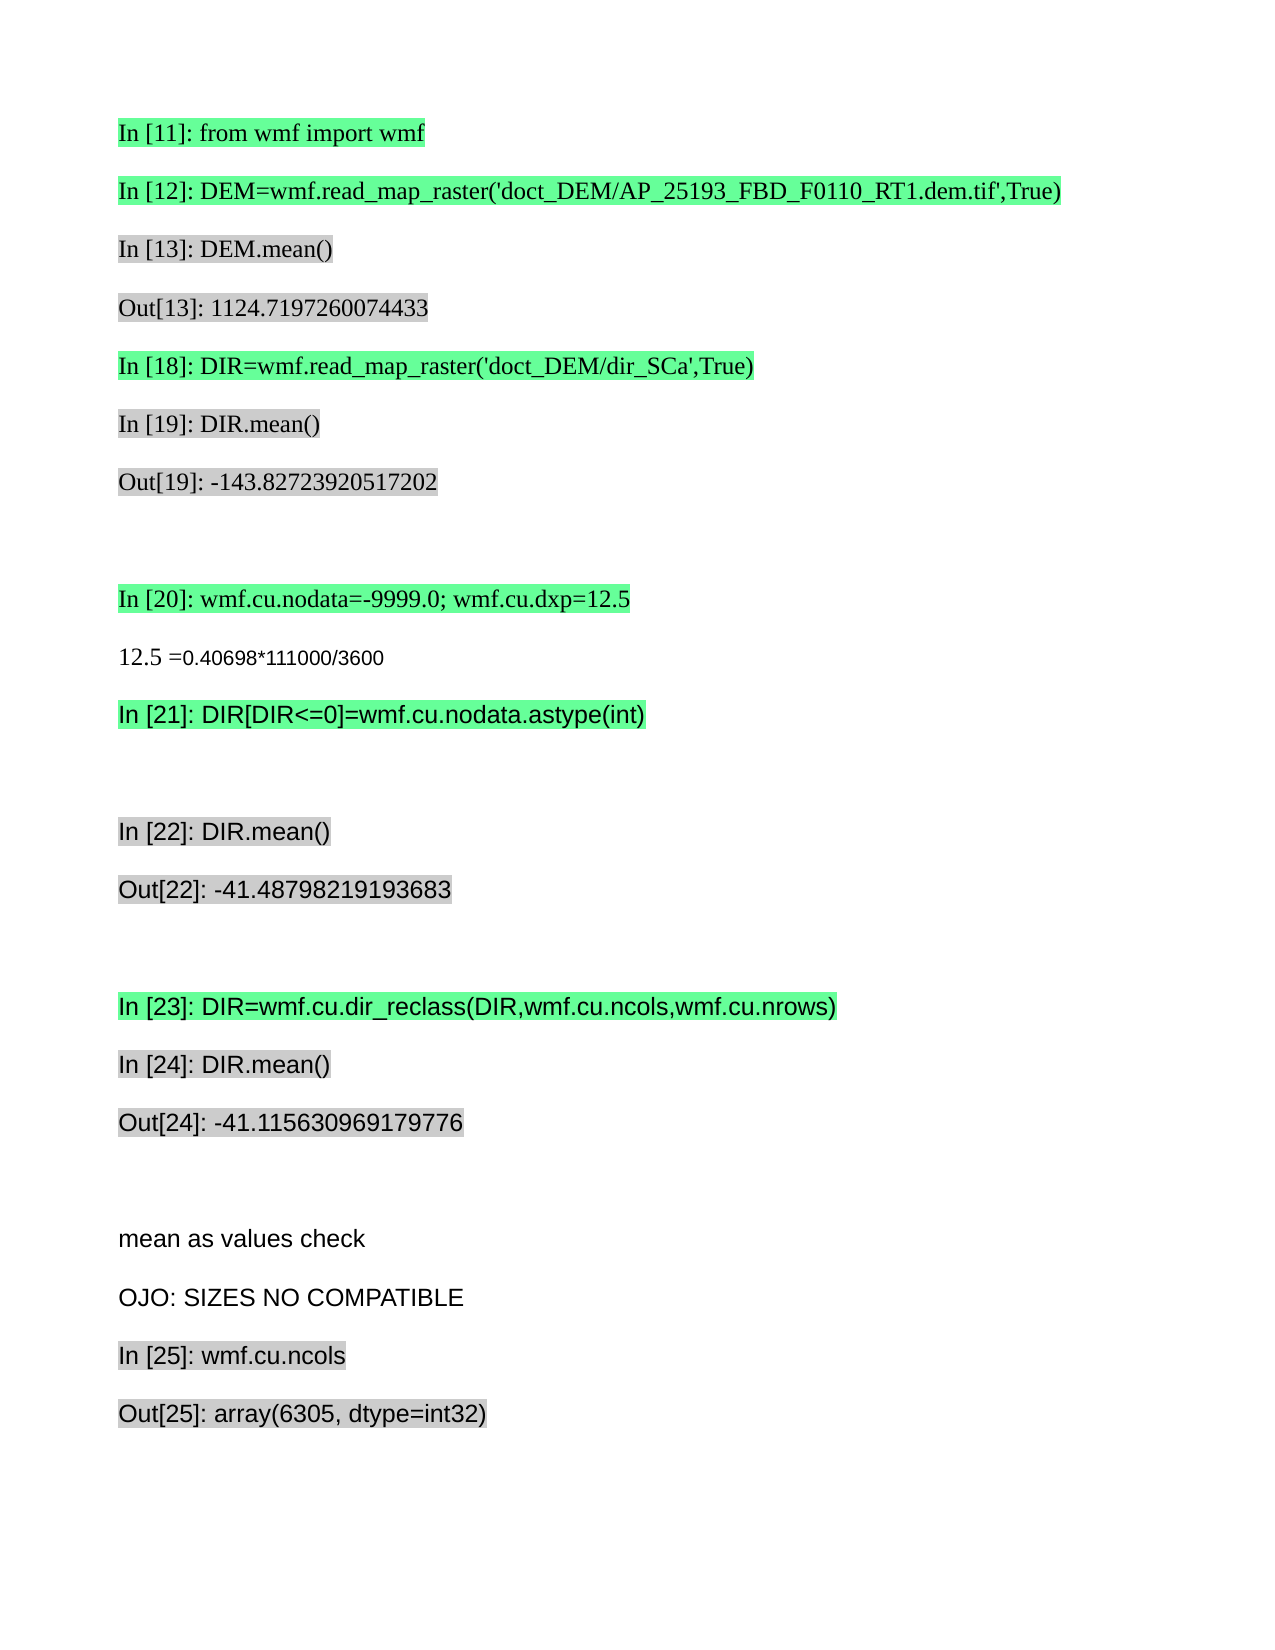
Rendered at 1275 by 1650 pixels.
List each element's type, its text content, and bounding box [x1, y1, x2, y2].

text In [21]: DIR[DIR<=0]=wmf.cu.nodata.astype(int) [118, 700, 1157, 729]
text In [19]: DIR.mean() [118, 409, 1157, 438]
text In [25]: wmf.cu.ncols [118, 1341, 1157, 1370]
text Out[25]: array(6305, dtype=int32) [118, 1399, 1157, 1428]
text In [23]: DIR=wmf.cu.dir_reclass(DIR,wmf.cu.ncols,wmf.cu.nrows) [118, 992, 1157, 1020]
text In [18]: DIR=wmf.read_map_raster('doct_DEM/dir_SCa',True) [118, 351, 1157, 380]
text In [22]: DIR.mean() [118, 817, 1157, 846]
text In [24]: DIR.mean() [118, 1050, 1157, 1078]
text In [13]: DEM.mean() [118, 234, 1157, 263]
text In [20]: wmf.cu.nodata=-9999.0; wmf.cu.dxp=12.5 [118, 584, 1157, 613]
text In [12]: DEM=wmf.read_map_raster('doct_DEM/AP_25193_FBD_F0110_RT1.dem.tif',True) [118, 176, 1157, 205]
text mean as values check [118, 1224, 1157, 1253]
text OJO: SIZES NO COMPATIBLE [118, 1283, 1157, 1311]
text Out[24]: -41.115630969179776 [118, 1108, 1157, 1137]
text Out[13]: 1124.7197260074433 [118, 293, 1157, 322]
text Out[19]: -143.82723920517202 [118, 467, 1157, 496]
text Out[22]: -41.48798219193683 [118, 875, 1157, 904]
text 12.5 =0.40698*111000/3600 [118, 642, 1157, 671]
text In [11]: from wmf import wmf [118, 118, 1157, 147]
